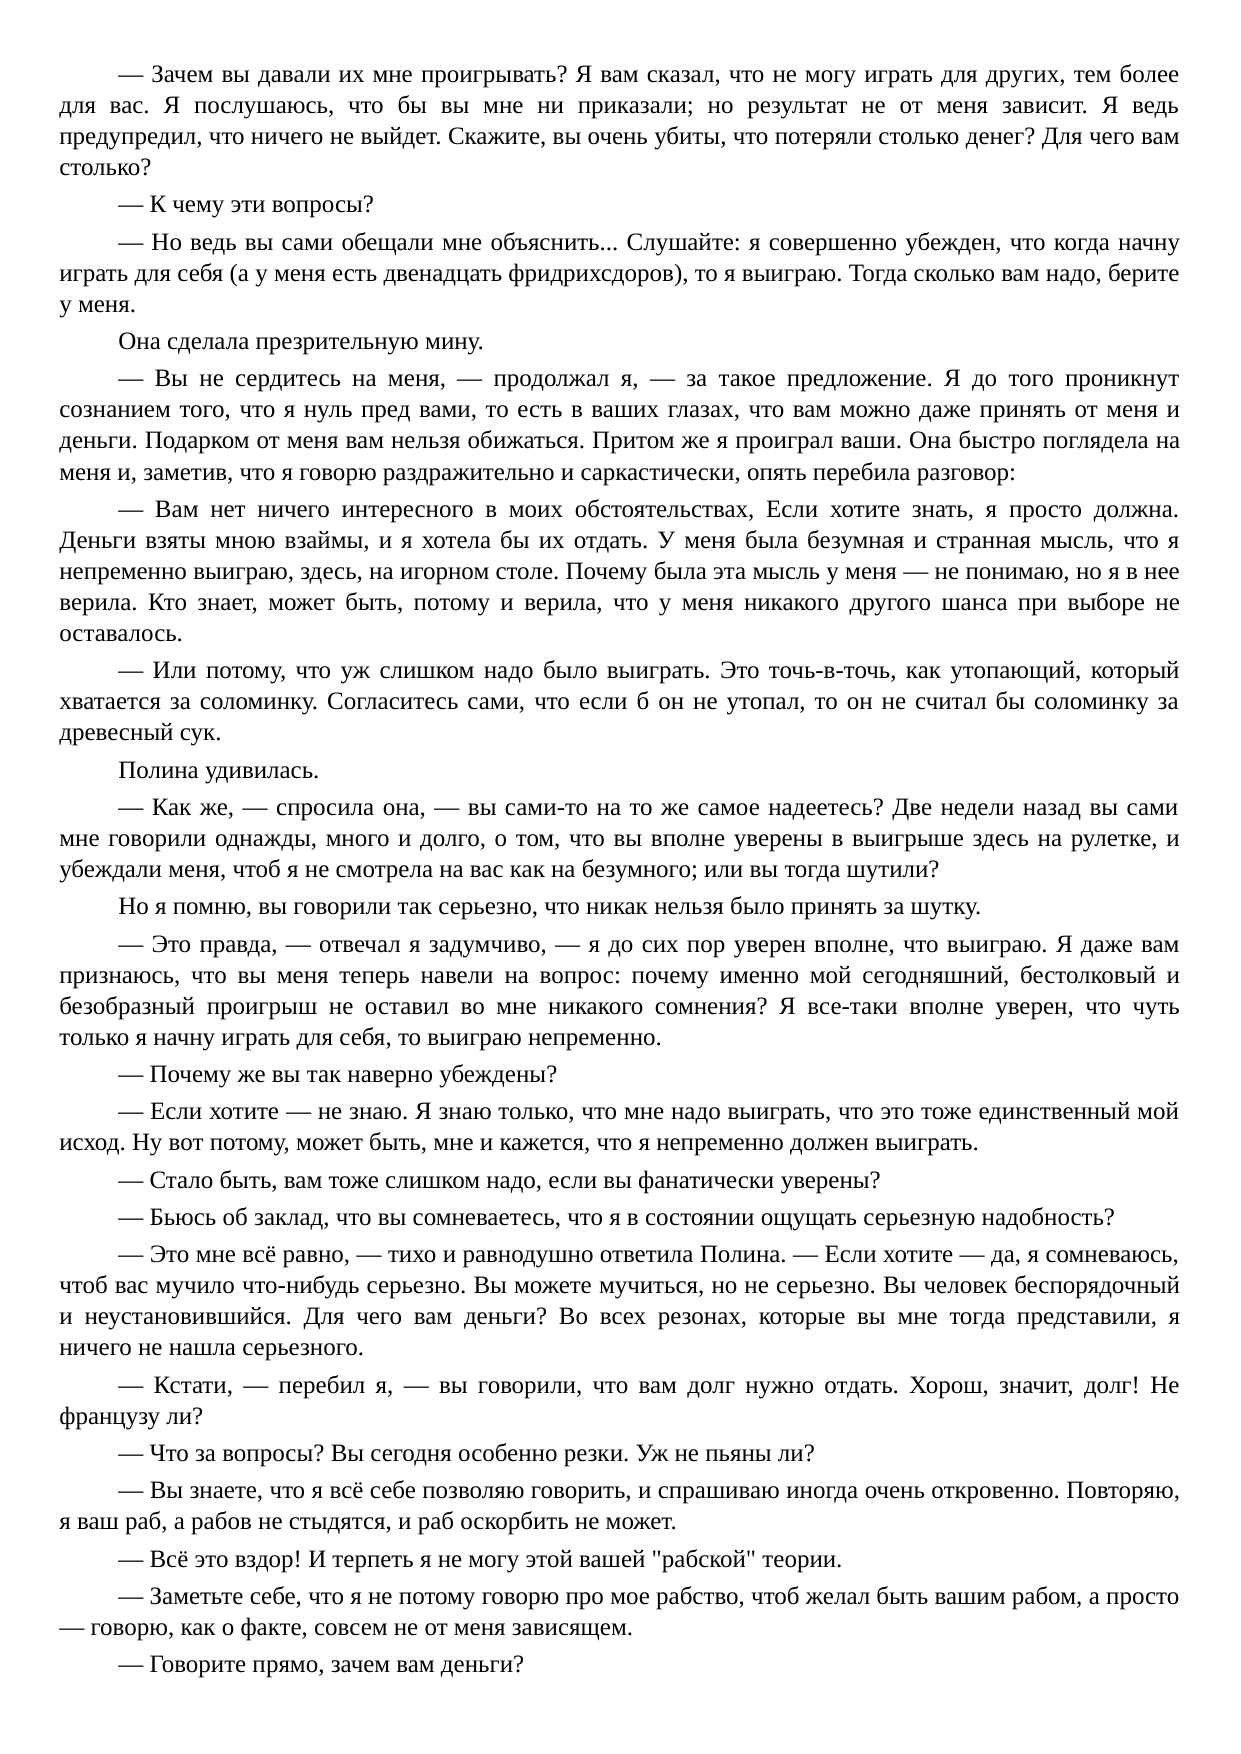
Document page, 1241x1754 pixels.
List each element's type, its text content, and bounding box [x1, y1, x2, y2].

text — Стало быть, вам тоже слишком надо, если вы фанатически уверены? [59, 1165, 1181, 1193]
text Но я помню, вы говорили так серьезно, что никак нельзя было принять за шутку. [59, 891, 1181, 920]
text — Как же, — спросила она, — вы сами-то на то же самое надеетесь? Две недели назад вы сами мне говорили однажды, много и долго, о том, что вы вполне уверены в выигрыше здесь на рулетке, и убеждали меня, чтоб я не смотрела на вас как на безумного; или вы тогда шутили? [59, 792, 1181, 883]
text — Говорите прямо, зачем вам деньги? [59, 1649, 1181, 1678]
text — Вы знаете, что я всё себе позволяю говорить, и спрашиваю иногда очень откровенно. Повторяю, я ваш раб, а рабов не стыдятся, и раб оскорбить не может. [59, 1475, 1181, 1535]
text — Что за вопросы? Вы сегодня особенно резки. Уж не пьяны ли? [59, 1438, 1181, 1467]
text — Бьюсь об заклад, что вы сомневаетесь, что я в состоянии ощущать серьезную надобность? [59, 1202, 1181, 1231]
text — Всё это вздор! И терпеть я не могу этой вашей "рабской" теории. [59, 1544, 1181, 1572]
text — Или потому, что уж слишком надо было выиграть. Это точь-в-точь, как утопающий, который хватается за соломинку. Согласитесь сами, что если б он не утопал, то он не считал бы соломинку за древесный сук. [59, 655, 1181, 746]
text — Почему же вы так наверно убеждены? [59, 1059, 1181, 1088]
text — К чему эти вопросы? [59, 189, 1181, 218]
text — Вы не сердитесь на меня, — продолжал я, — за такое предложение. Я до того проникнут сознанием того, что я нуль пред вами, то есть в ваших глазах, что вам можно даже принять от меня и деньги. Подарком от меня вам нельзя обижаться. Притом же я проиграл ваши. Она быстро поглядела на меня и, заметив, что я говорю раздражительно и саркастически, опять перебила разговор: [59, 363, 1181, 485]
text — Зачем вы давали их мне проигрывать? Я вам сказал, что не могу играть для других, тем более для вас. Я послушаюсь, что бы вы мне ни приказали; но результат не от меня зависит. Я ведь предупредил, что ничего не выйдет. Скажите, вы очень убиты, что потеряли столько денег? Для чего вам столько? [59, 59, 1181, 181]
text — Заметьте себе, что я не потому говорю про мое рабство, чтоб желал быть вашим рабом, а просто — говорю, как о факте, совсем не от меня зависящем. [59, 1581, 1181, 1641]
text — Но ведь вы сами обещали мне объяснить... Слушайте: я совершенно убежден, что когда начну играть для себя (а у меня есть двенадцать фридрихсдоров), то я выиграю. Тогда сколько вам надо, берите у меня. [59, 227, 1181, 318]
text Она сделала презрительную мину. [59, 326, 1181, 355]
text Полина удивилась. [59, 755, 1181, 783]
text — Это правда, — отвечал я задумчиво, — я до сих пор уверен вполне, что выиграю. Я даже вам признаюсь, что вы меня теперь навели на вопрос: почему именно мой сегодняшний, бестолковый и безобразный проигрыш не оставил во мне никакого сомнения? Я все-таки вполне уверен, что чуть только я начну играть для себя, то выиграю непременно. [59, 929, 1181, 1051]
text — Вам нет ничего интересного в моих обстоятельствах, Если хотите знать, я просто должна. Деньги взяты мною взаймы, и я хотела бы их отдать. У меня была безумная и странная мысль, что я непременно выиграю, здесь, на игорном столе. Почему была эта мысль у меня — не понимаю, но я в нее верила. Кто знает, может быть, потому и верила, что у меня никакого другого шанса при выборе не оставалось. [59, 494, 1181, 647]
text — Если хотите — не знаю. Я знаю только, что мне надо выиграть, что это тоже единственный мой исход. Ну вот потому, может быть, мне и кажется, что я непременно должен выиграть. [59, 1096, 1181, 1156]
text — Это мне всё равно, — тихо и равнодушно ответила Полина. — Если хотите — да, я сомневаюсь, чтоб вас мучило что-нибудь серьезно. Вы можете мучиться, но не серьезно. Вы человек беспорядочный и неустановившийся. Для чего вам деньги? Во всех резонах, которые вы мне тогда представили, я ничего не нашла серьезного. [59, 1239, 1181, 1361]
text — Кстати, — перебил я, — вы говорили, что вам долг нужно отдать. Хорош, значит, долг! Не французу ли? [59, 1370, 1181, 1429]
